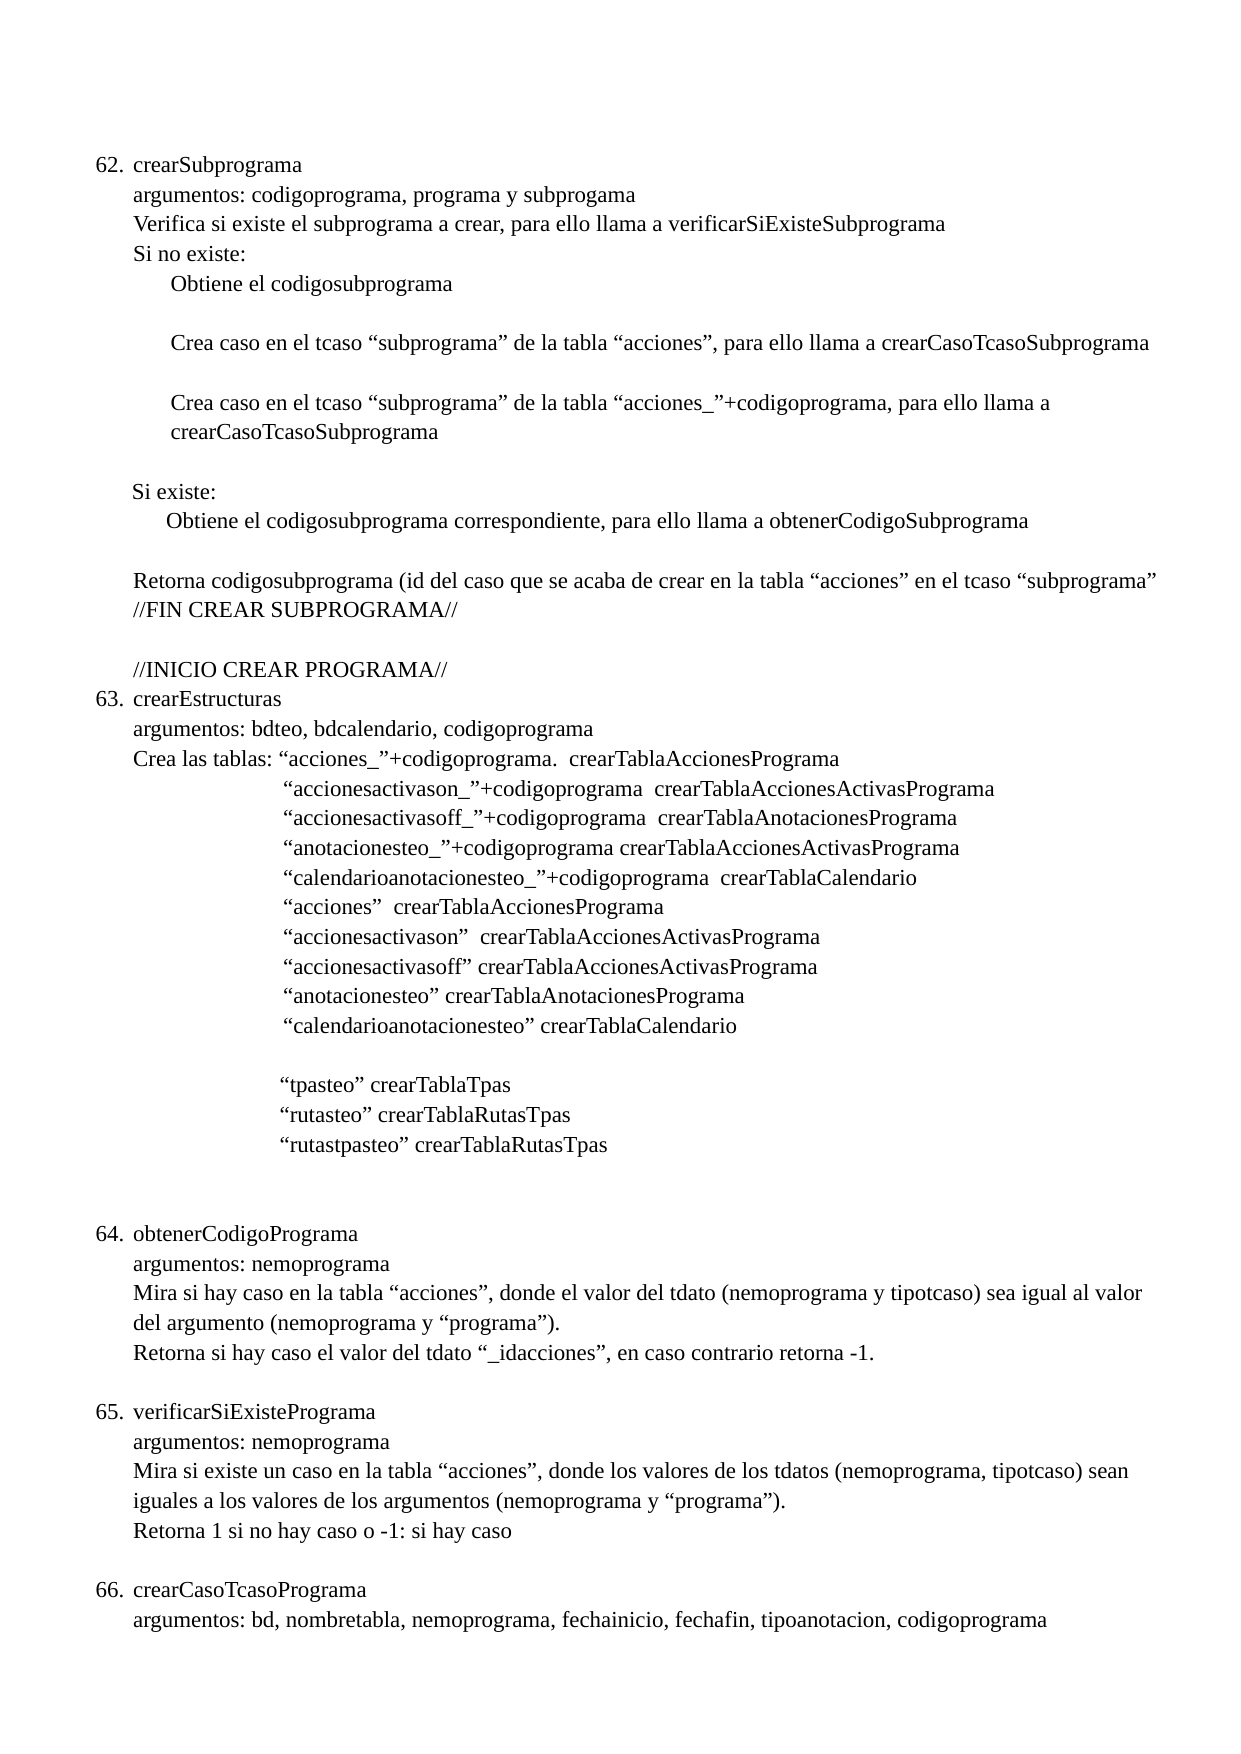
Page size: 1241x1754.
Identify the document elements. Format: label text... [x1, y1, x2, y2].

text “rutasteo” crearTablaRutasTpas [58, 1098, 1161, 1127]
text Si existe: [58, 474, 1161, 504]
text “tpasteo” crearTablaTpas [58, 1068, 1161, 1098]
list //INICIO CREAR PROGRAMA// [95, 652, 1161, 682]
list argumentos: bdteo, bdcalendario, codigoprograma [95, 712, 1161, 742]
list Retorna 1 si no hay caso o -1: si hay caso [95, 1513, 1161, 1543]
list crearEstructuras [95, 682, 1161, 712]
text Obtiene el codigosubprograma correspondiente, para ello llama a obtenerCodigoSubprograma [58, 504, 1161, 534]
list argumentos: nemoprograma [95, 1246, 1161, 1276]
list //FIN CREAR SUBPROGRAMA// [95, 593, 1161, 623]
list “acciones” crearTablaAccionesPrograma [245, 890, 1161, 920]
list Retorna codigosubprograma (id del caso que se acaba de crear en la tabla “acciones” en el tcaso “subprograma” [95, 563, 1161, 593]
list crearCasoTcasoPrograma [95, 1573, 1161, 1602]
list argumentos: bd, nombretabla, nemoprograma, fechainicio, fechafin, tipoanotacion, codigoprograma [95, 1602, 1161, 1632]
list “accionesactivason” crearTablaAccionesActivasPrograma [245, 920, 1161, 949]
list Mira si existe un caso en la tabla “acciones”, donde los valores de los tdatos (nemoprograma, tipotcaso) sean iguales a los valores de los argumentos (nemoprograma y “programa”). [95, 1454, 1161, 1513]
list Retorna si hay caso el valor del tdato “_idacciones”, en caso contrario retorna -1. [95, 1335, 1161, 1365]
list “accionesactivasoff” crearTablaAccionesActivasPrograma [245, 949, 1161, 979]
list “anotacionesteo_”+codigoprograma crearTablaAccionesActivasPrograma [245, 831, 1161, 860]
list Obtiene el codigosubprograma [133, 267, 1161, 296]
list “accionesactivasoff_”+codigoprograma crearTablaAnotacionesPrograma [245, 801, 1161, 831]
list “calendarioanotacionesteo_”+codigoprograma crearTablaCalendario [245, 860, 1161, 890]
list Si no existe: [95, 237, 1161, 267]
list “accionesactivason_”+codigoprograma crearTablaAccionesActivasPrograma [245, 771, 1161, 801]
list Verifica si existe el subprograma a crear, para ello llama a verificarSiExisteSubprograma [95, 207, 1161, 237]
list obtenerCodigoPrograma [95, 1217, 1161, 1246]
list Crea caso en el tcaso “subprograma” de la tabla “acciones”, para ello llama a crearCasoTcasoSubprograma [133, 326, 1161, 356]
list verificarSiExistePrograma [95, 1395, 1161, 1424]
list “anotacionesteo” crearTablaAnotacionesPrograma [245, 979, 1161, 1009]
list Mira si hay caso en la tabla “acciones”, donde el valor del tdato (nemoprograma y tipotcaso) sea igual al valor del argumento (nemoprograma y “programa”). [95, 1276, 1161, 1335]
list argumentos: nemoprograma [95, 1424, 1161, 1454]
list “calendarioanotacionesteo” crearTablaCalendario [245, 1009, 1161, 1038]
list argumentos: codigoprograma, programa y subprogama [95, 177, 1161, 207]
text “rutastpasteo” crearTablaRutasTpas [58, 1127, 1161, 1157]
list crearSubprograma [95, 148, 1161, 177]
list Crea las tablas: “acciones_”+codigoprograma. crearTablaAccionesPrograma [95, 742, 1161, 771]
list Crea caso en el tcaso “subprograma” de la tabla “acciones_”+codigoprograma, para ello llama a crearCasoTcasoSubprograma [133, 385, 1161, 445]
